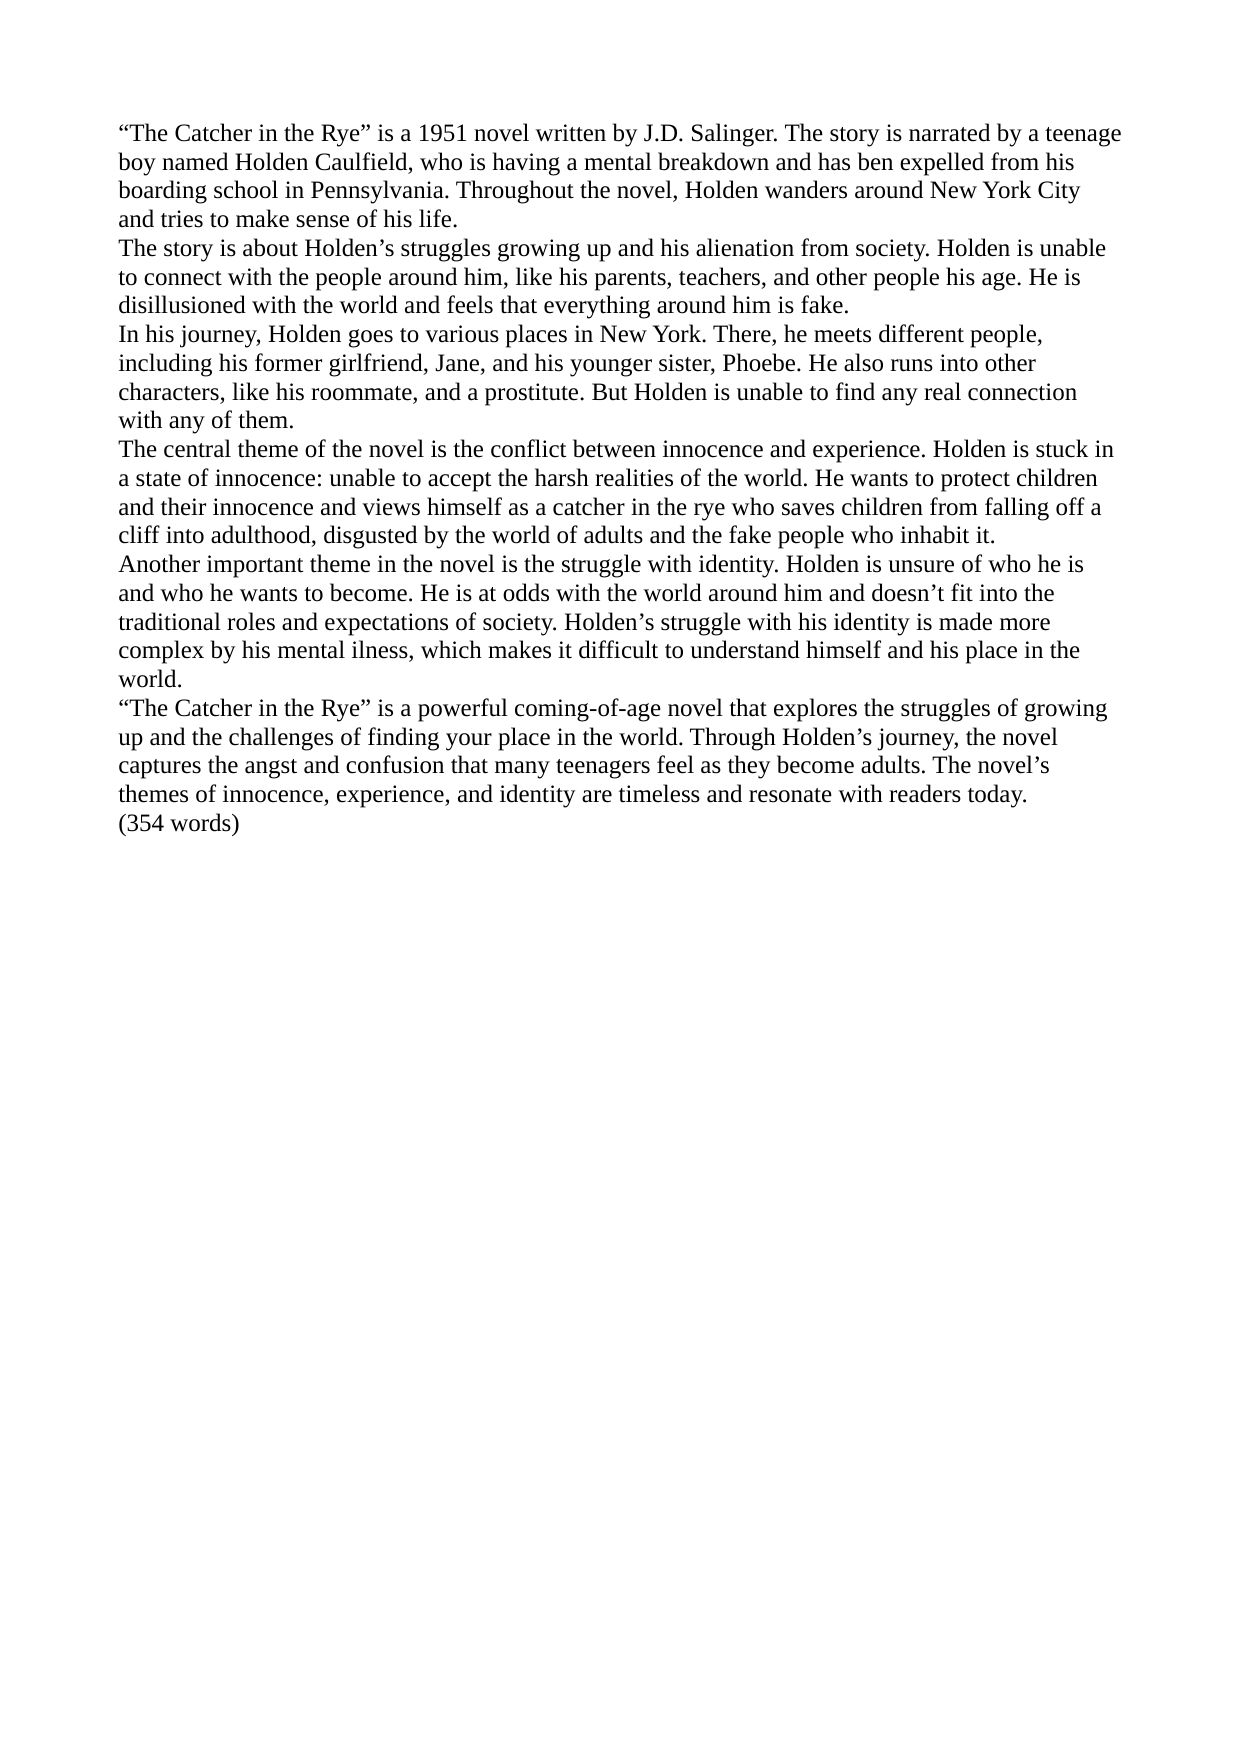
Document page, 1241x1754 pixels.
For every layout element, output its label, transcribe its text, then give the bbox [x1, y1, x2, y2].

text The story is about Holden’s struggles growing up and his alienation from society. Holden is unable to connect with the people around him, like his parents, teachers, and other people his age. He is disillusioned with the world and feels that everything around him is fake. [118, 233, 1122, 319]
text “The Catcher in the Rye” is a 1951 novel written by J.D. Salinger. The story is narrated by a teenage boy named Holden Caulfield, who is having a mental breakdown and has ben expelled from his boarding school in Pennsylvania. Throughout the novel, Holden wanders around New York City and tries to make sense of his life. [118, 118, 1122, 233]
text (354 words) [118, 808, 1122, 837]
text In his journey, Holden goes to various places in New York. There, he meets different people, including his former girlfriend, Jane, and his younger sister, Phoebe. He also runs into other characters, like his roommate, and a prostitute. But Holden is unable to find any real connection with any of them. [118, 319, 1122, 434]
text Another important theme in the novel is the struggle with identity. Holden is unsure of who he is and who he wants to become. He is at odds with the world around him and doesn’t fit into the traditional roles and expectations of society. Holden’s struggle with his identity is made more complex by his mental ilness, which makes it difficult to understand himself and his place in the world. [118, 549, 1122, 693]
text “The Catcher in the Rye” is a powerful coming-of-age novel that explores the struggles of growing up and the challenges of finding your place in the world. Through Holden’s journey, the novel captures the angst and confusion that many teenagers feel as they become adults. The novel’s themes of innocence, experience, and identity are timeless and resonate with readers today. [118, 693, 1122, 808]
text The central theme of the novel is the conflict between innocence and experience. Holden is stuck in a state of innocence: unable to accept the harsh realities of the world. He wants to protect children and their innocence and views himself as a catcher in the rye who saves children from falling off a cliff into adulthood, disgusted by the world of adults and the fake people who inhabit it. [118, 434, 1122, 549]
